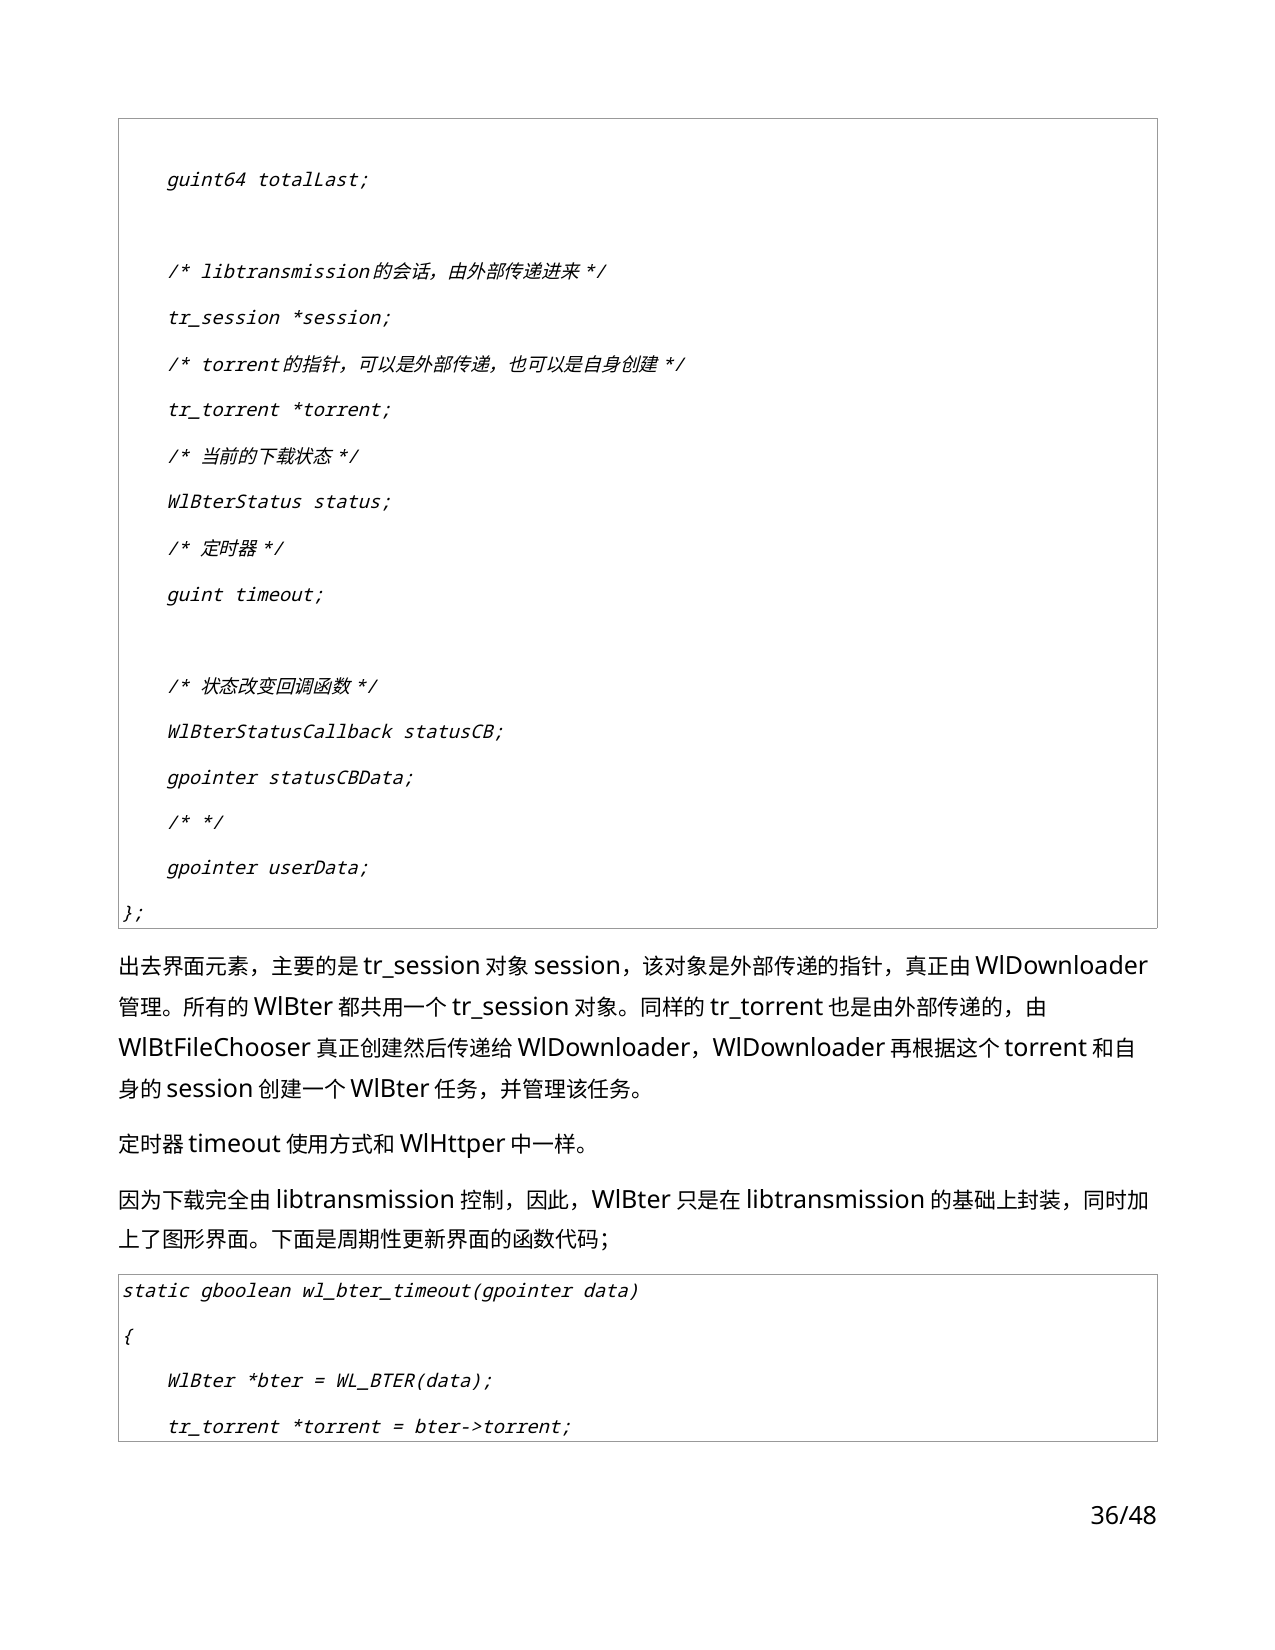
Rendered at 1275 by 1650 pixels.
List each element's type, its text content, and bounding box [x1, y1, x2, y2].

text 因为下载完全由libtransmission控制，因此，WlBter只是在libtransmission的基础上封装，同时加上了图形界面。下面是周期性更新界面的函数代码； [118, 1181, 1157, 1253]
text tr_session *session; [119, 301, 1157, 329]
text WlBterStatusCallback statusCB; [119, 716, 1157, 744]
text /* libtransmission的会话，由外部传递进来 */ [119, 254, 1157, 284]
text /* */ [119, 806, 1157, 835]
text 定时器timeout使用方式和WlHttper中一样。 [118, 1126, 1157, 1160]
text tr_torrent *torrent; [119, 393, 1157, 422]
text /* torrent的指针，可以是外部传递，也可以是自身创建 */ [119, 346, 1157, 376]
text guint timeout; [119, 578, 1157, 607]
text guint64 totalLast; [119, 163, 1157, 192]
text gpointer statusCBData; [119, 761, 1157, 789]
text /* 定时器 */ [119, 531, 1157, 561]
text WlBter *bter = WL_BTER(data); [119, 1364, 1157, 1393]
text tr_torrent *torrent = bter->torrent; [119, 1410, 1157, 1441]
text /* 状态改变回调函数 */ [119, 668, 1157, 699]
text { [119, 1319, 1157, 1348]
text static gboolean wl_bter_timeout(gpointer data) [119, 1275, 1157, 1303]
text /* 当前的下载状态 */ [119, 438, 1157, 469]
text 出去界面元素，主要的是tr_session对象session，该对象是外部传递的指针，真正由WlDownloader管理。所有的WlBter都共用一个tr_session对象。同样的tr_torrent也是由外部传递的，由WlBtFileChooser真正创建然后传递给WlDownloader，WlDownloader再根据这个torrent和自身的session创建一个WlBter任务，并管理该任务。 [118, 948, 1157, 1104]
text }; [119, 897, 1157, 928]
text gpointer userData; [119, 851, 1157, 880]
text WlBterStatus status; [119, 486, 1157, 514]
